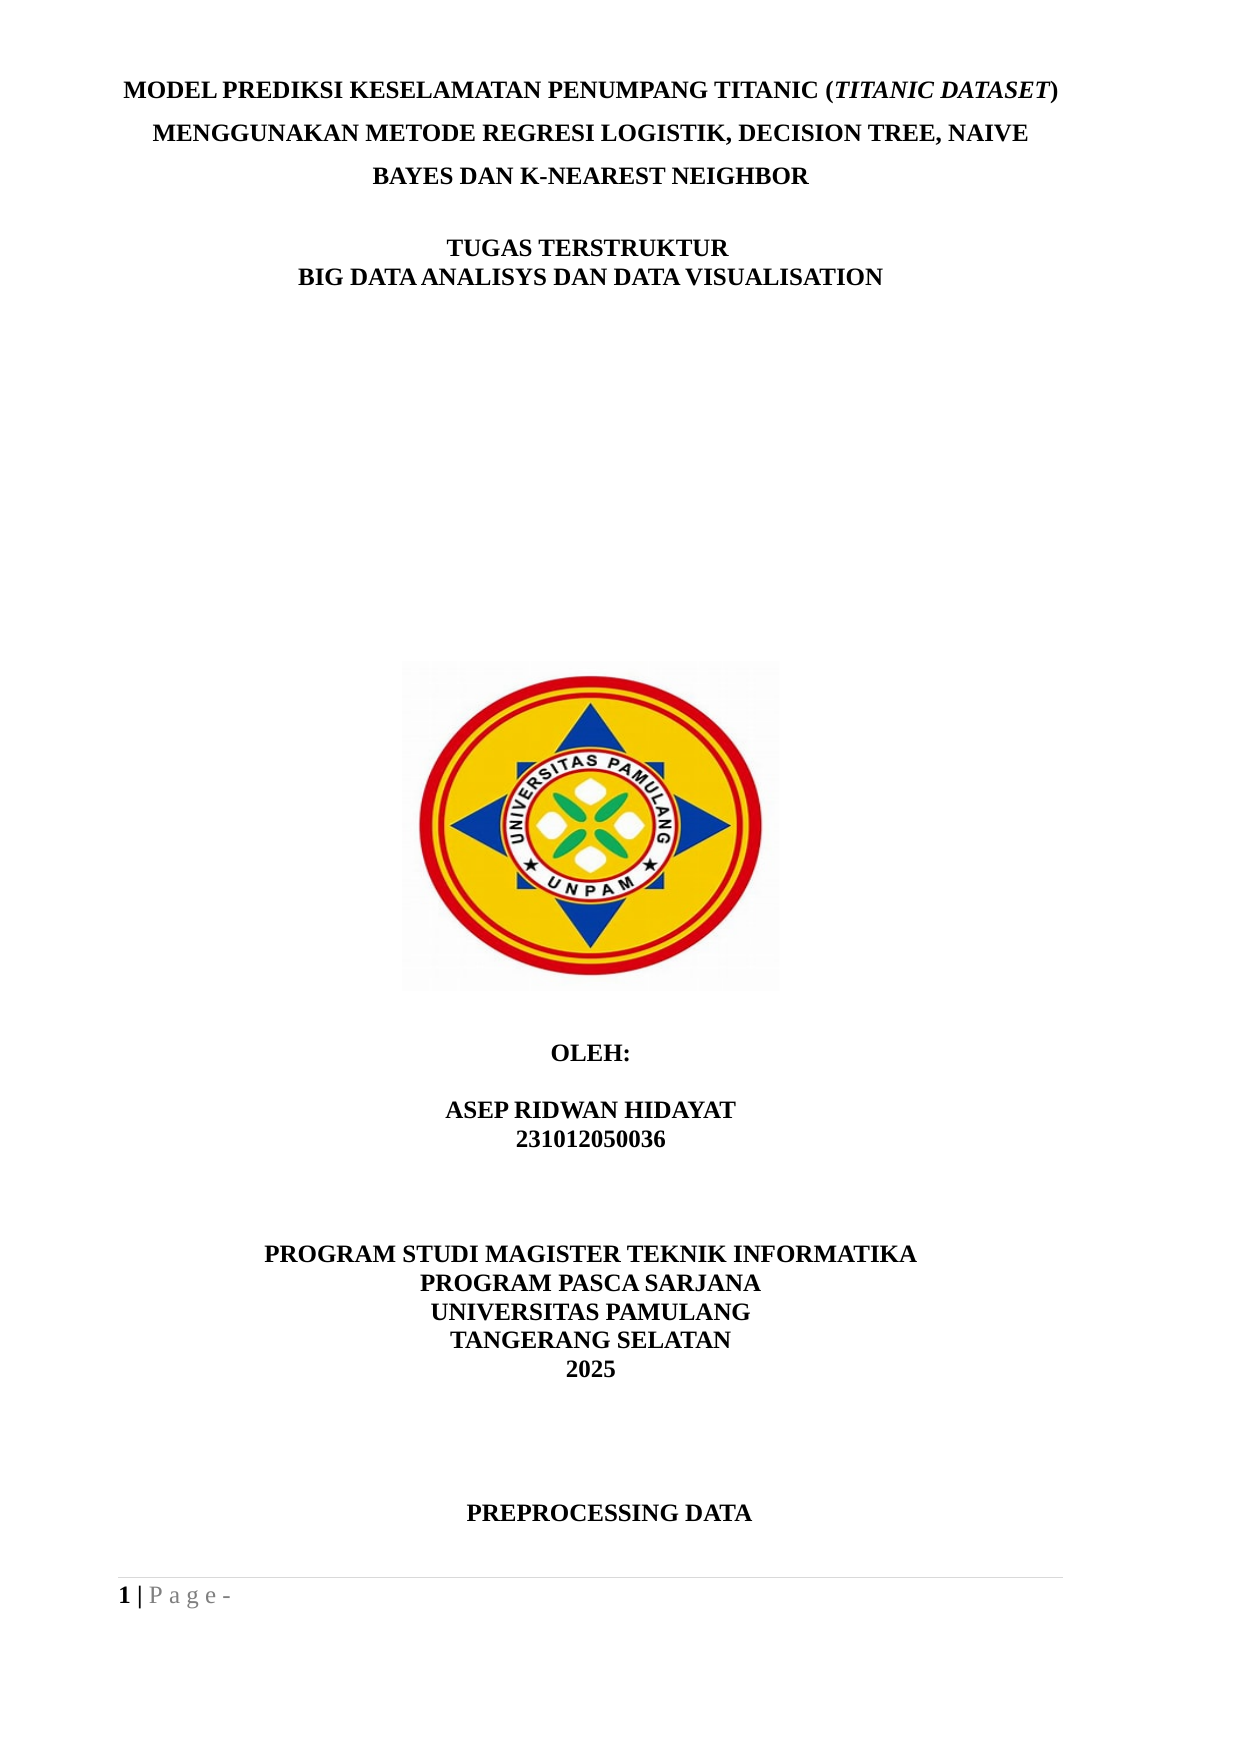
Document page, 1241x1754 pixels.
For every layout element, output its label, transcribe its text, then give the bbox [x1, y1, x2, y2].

text PROGRAM PASCA SARJANA [118, 1268, 1063, 1297]
text ASEP RIDWAN HIDAYAT [118, 1096, 1063, 1124]
text MODEL PREDIKSI KESELAMATAN PENUMPANG TITANIC (TITANIC DATASET) MENGGUNAKAN METODE REGRESI LOGISTIK, DECISION TREE, NAIVE BAYES DAN K-NEAREST NEIGHBOR [118, 75, 1063, 190]
text TUGAS TERSTRUKTUR [118, 233, 1063, 262]
text PROGRAM STUDI MAGISTER TEKNIK INFORMATIKA [118, 1239, 1063, 1268]
text 231012050036 [118, 1124, 1063, 1153]
text 2025 [118, 1354, 1063, 1383]
list PREPROCESSING DATA [156, 1498, 1063, 1527]
text TANGERANG SELATAN [118, 1326, 1063, 1354]
text UNIVERSITAS PAMULANG [118, 1297, 1063, 1326]
text OLEH: [118, 1038, 1063, 1067]
text BIG DATA ANALISYS DAN DATA VISUALISATION [118, 262, 1063, 291]
